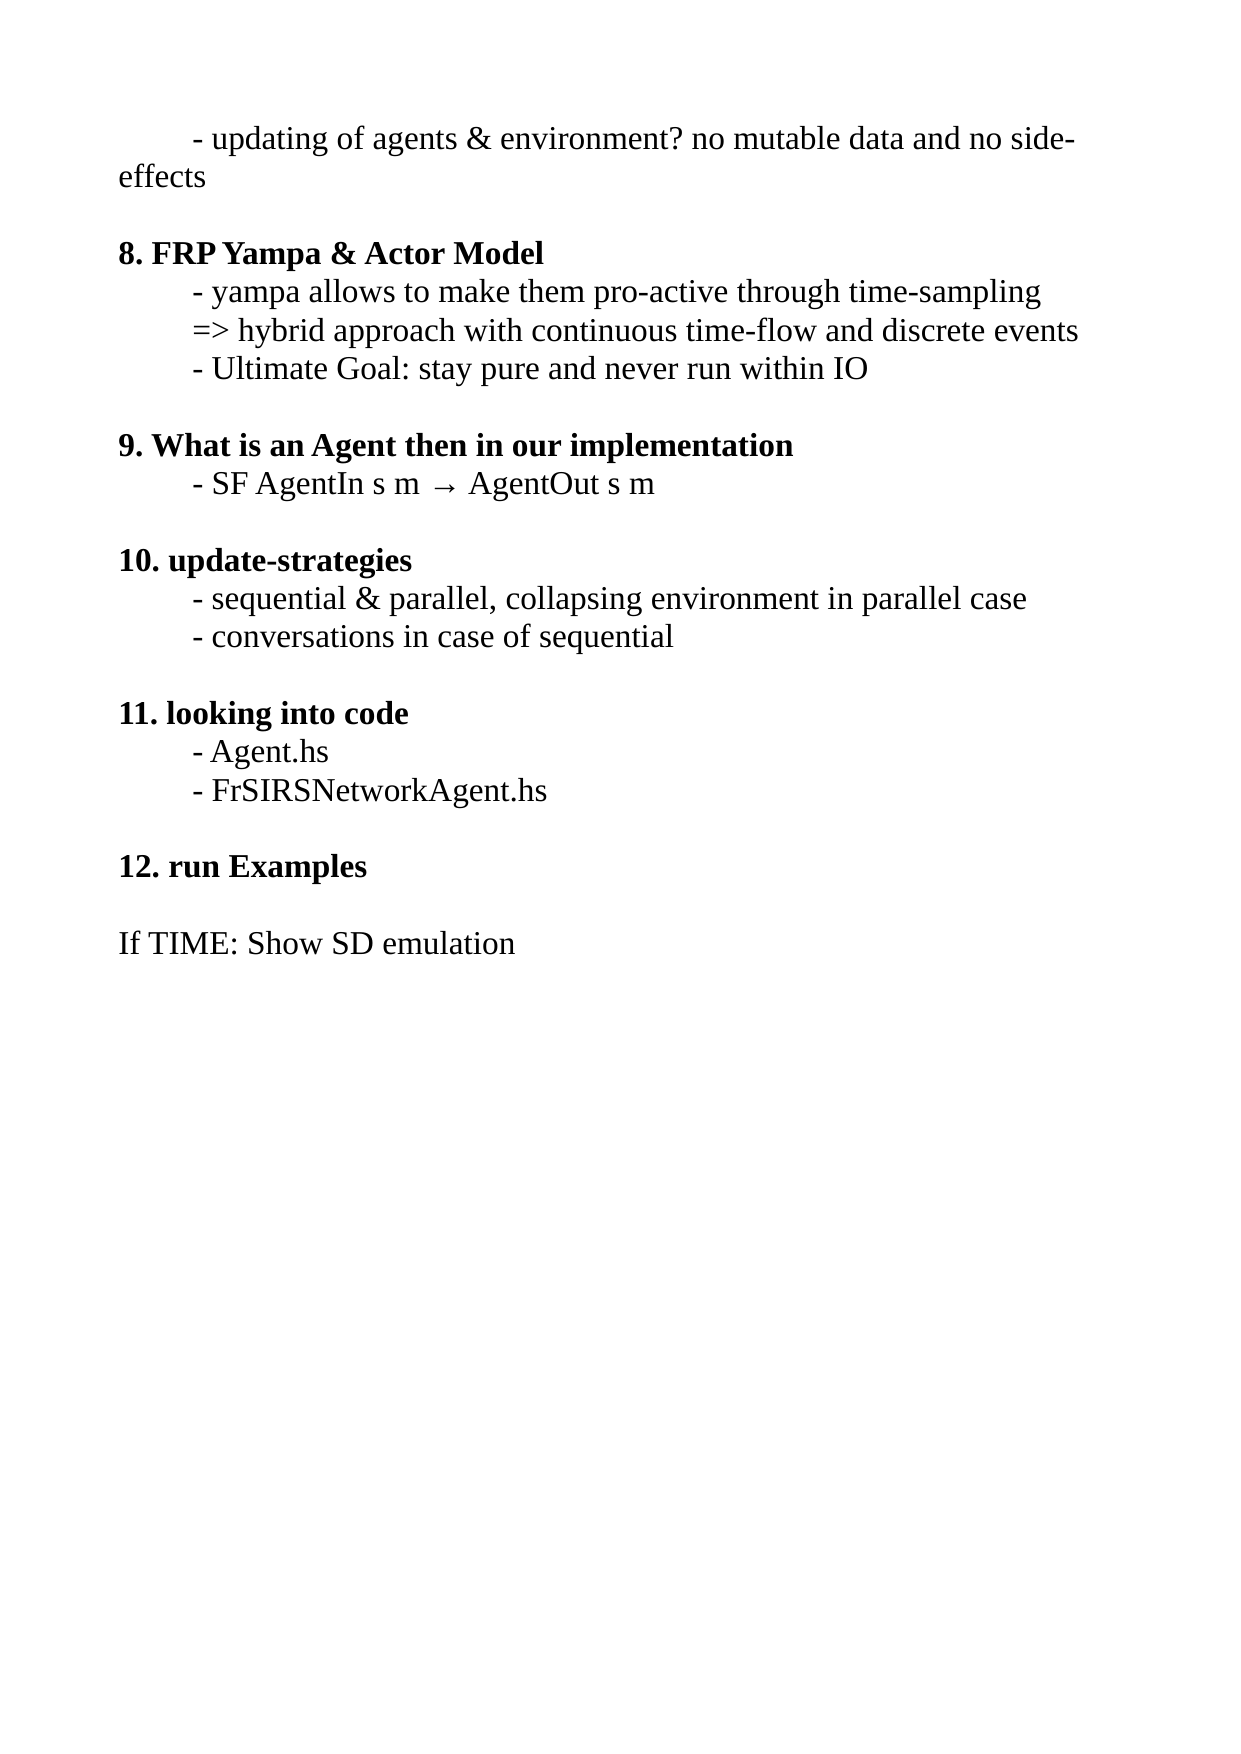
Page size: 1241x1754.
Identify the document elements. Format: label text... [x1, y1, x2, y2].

text 8. FRP Yampa & Actor Model [118, 233, 1122, 271]
text - conversations in case of sequential [118, 616, 1122, 655]
text - SF AgentIn s m → AgentOut s m [118, 463, 1122, 501]
text 11. looking into code [118, 693, 1122, 731]
text - Ultimate Goal: stay pure and never run within IO [118, 348, 1122, 386]
text - FrSIRSNetworkAgent.hs [118, 770, 1122, 808]
text 12. run Examples [118, 846, 1122, 885]
text - sequential & parallel, collapsing environment in parallel case [118, 578, 1122, 616]
text => hybrid approach with continuous time-flow and discrete events [118, 310, 1122, 348]
text - Agent.hs [118, 731, 1122, 770]
text 10. update-strategies [118, 540, 1122, 578]
text - updating of agents & environment? no mutable data and no side-effects [118, 118, 1122, 195]
text If TIME: Show SD emulation [118, 923, 1122, 961]
text - yampa allows to make them pro-active through time-sampling [118, 271, 1122, 310]
text 9. What is an Agent then in our implementation [118, 425, 1122, 463]
